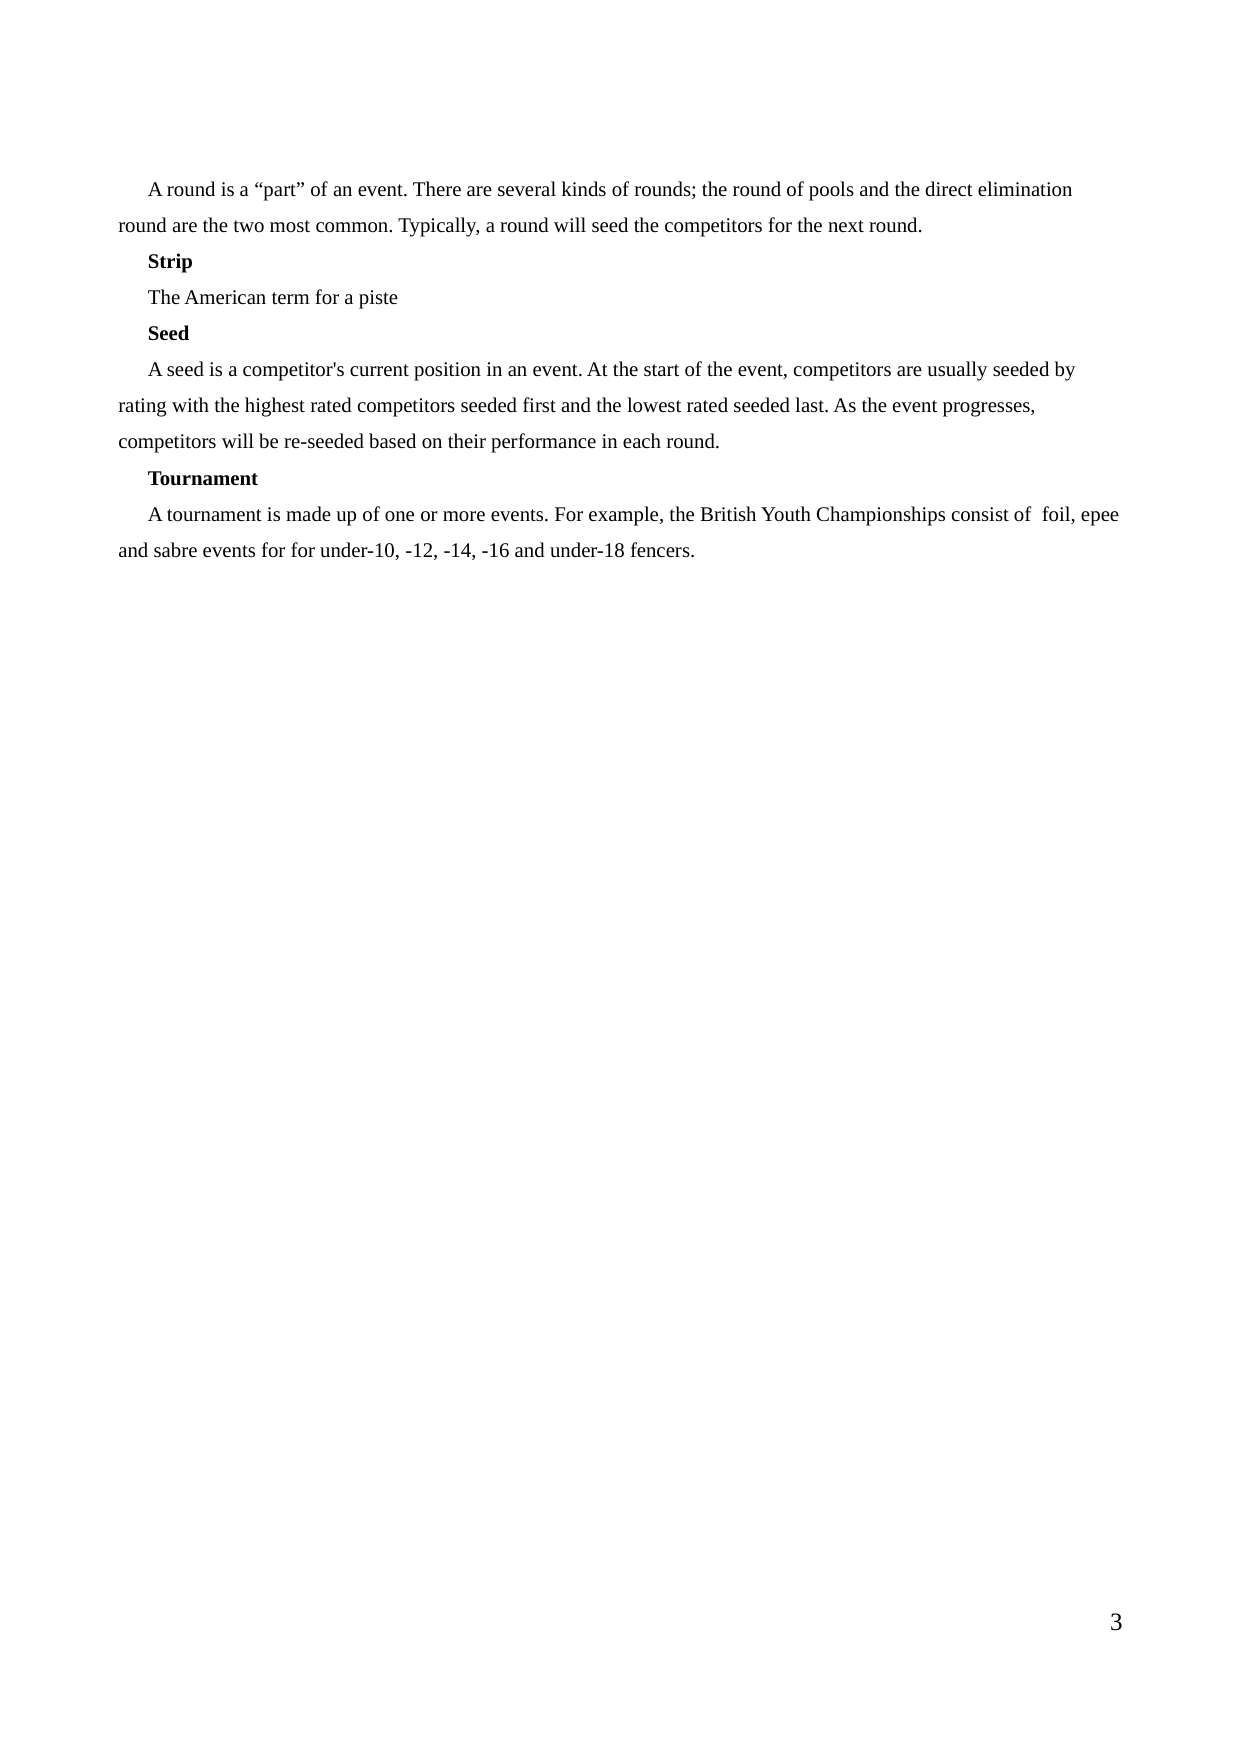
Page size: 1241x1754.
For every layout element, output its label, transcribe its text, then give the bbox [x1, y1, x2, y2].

text Seed [118, 321, 1122, 345]
text The American term for a piste [118, 285, 1122, 309]
text A seed is a competitor's current position in an event. At the start of the event, competitors are usually seeded by rating with the highest rated competitors seeded first and the lowest rated seeded last. As the event progresses, competitors will be re-seeded based on their performance in each round. [118, 357, 1122, 453]
text Strip [118, 249, 1122, 273]
text Tournament [118, 465, 1122, 489]
text A round is a “part” of an event. There are several kinds of rounds; the round of pools and the direct elimination round are the two most common. Typically, a round will seed the competitors for the next round. [118, 177, 1122, 237]
text A tournament is made up of one or more events. For example, the British Youth Championships consist of foil, epee and sabre events for for under-10, -12, -14, -16 and under-18 fencers. [118, 501, 1122, 562]
